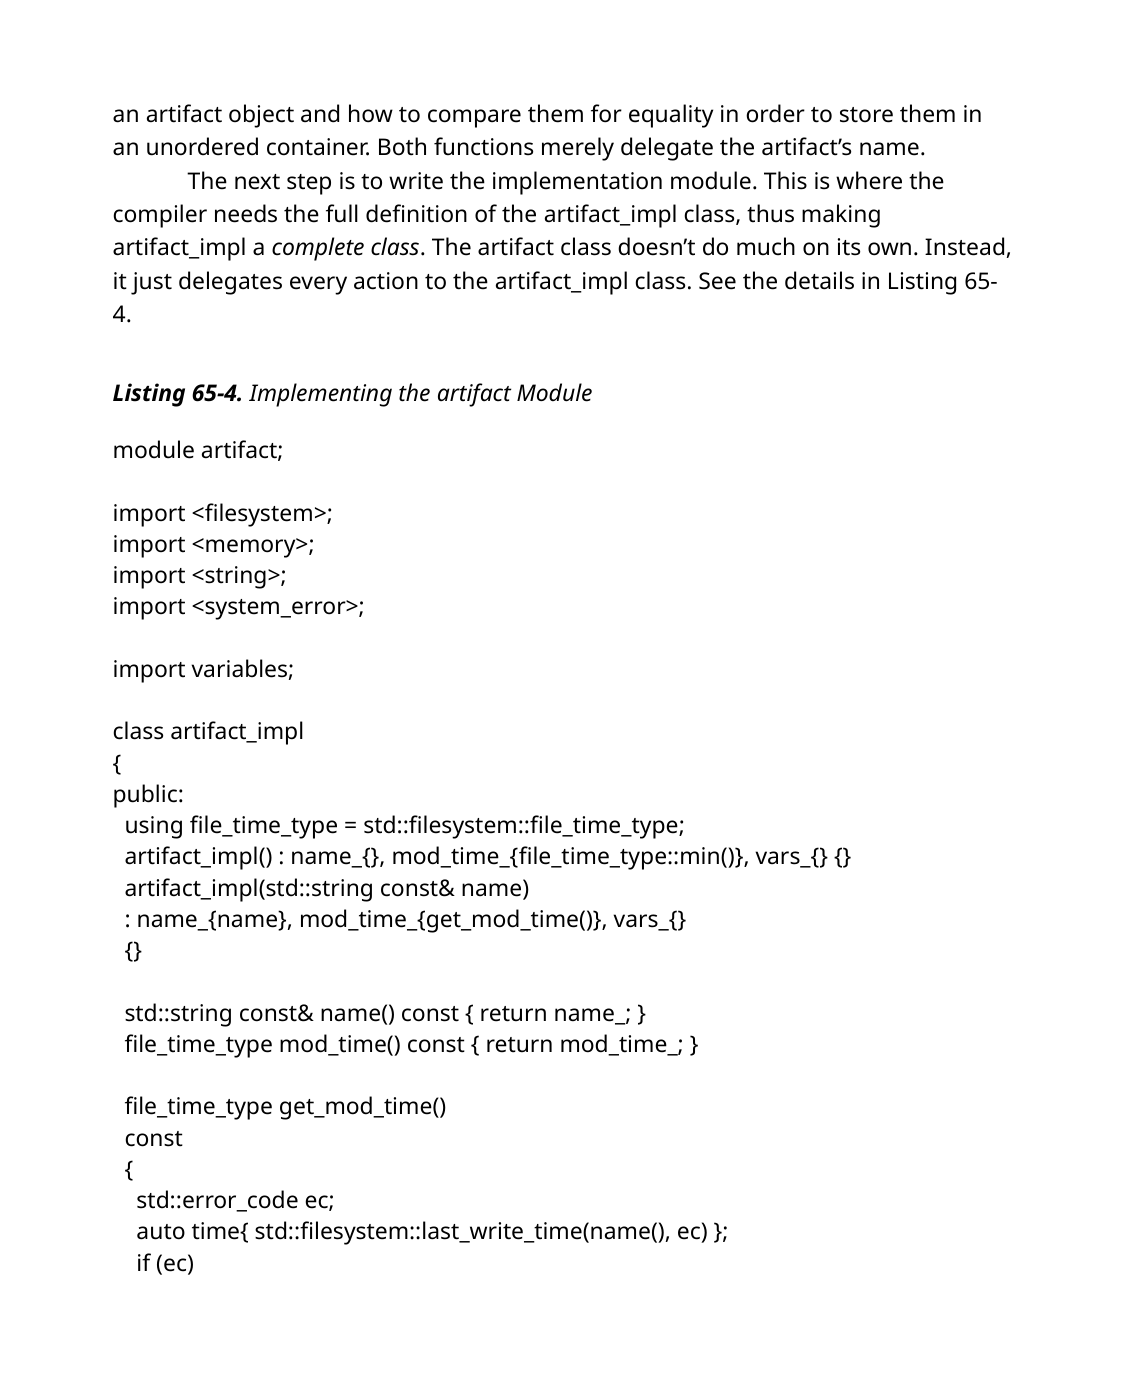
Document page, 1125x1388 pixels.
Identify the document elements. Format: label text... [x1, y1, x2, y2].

text file_time_type get_mod_time() [112, 1090, 1012, 1121]
text Listing 65-4. Implementing the artifact Module [112, 377, 1012, 408]
text import <filesystem>; [112, 496, 1012, 528]
text const [112, 1121, 1012, 1153]
text artifact_impl(std::string const& name) [112, 871, 1012, 903]
text using file_time_type = std::filesystem::file_time_type; [112, 809, 1012, 840]
text module artifact; [112, 434, 1012, 465]
text import variables; [112, 653, 1012, 684]
text import <memory>; [112, 528, 1012, 559]
text import <string>; [112, 559, 1012, 590]
text class artifact_impl [112, 715, 1012, 746]
text : name_{name}, mod_time_{get_mod_time()}, vars_{} [112, 903, 1012, 934]
text an artifact object and how to compare them for equality in order to store them in an unordered container. Both functions merely delegate the artifact’s name. [112, 96, 1012, 163]
text if (ec) [112, 1246, 1012, 1278]
text { [112, 1153, 1012, 1184]
text file_time_type mod_time() const { return mod_time_; } [112, 1028, 1012, 1059]
text std::error_code ec; [112, 1184, 1012, 1215]
text public: [112, 778, 1012, 809]
text The next step is to write the implementation module. This is where the compiler needs the full definition of the artifact_impl class, thus making artifact_impl a complete class. The artifact class doesn’t do much on its own. Instead, it just delegates every action to the artifact_impl class. See the details in Listing 65-4. [112, 163, 1012, 329]
text { [112, 746, 1012, 778]
text import <system_error>; [112, 590, 1012, 621]
text auto time{ std::filesystem::last_write_time(name(), ec) }; [112, 1215, 1012, 1246]
text {} [112, 934, 1012, 965]
text std::string const& name() const { return name_; } [112, 996, 1012, 1028]
text artifact_impl() : name_{}, mod_time_{file_time_type::min()}, vars_{} {} [112, 840, 1012, 871]
